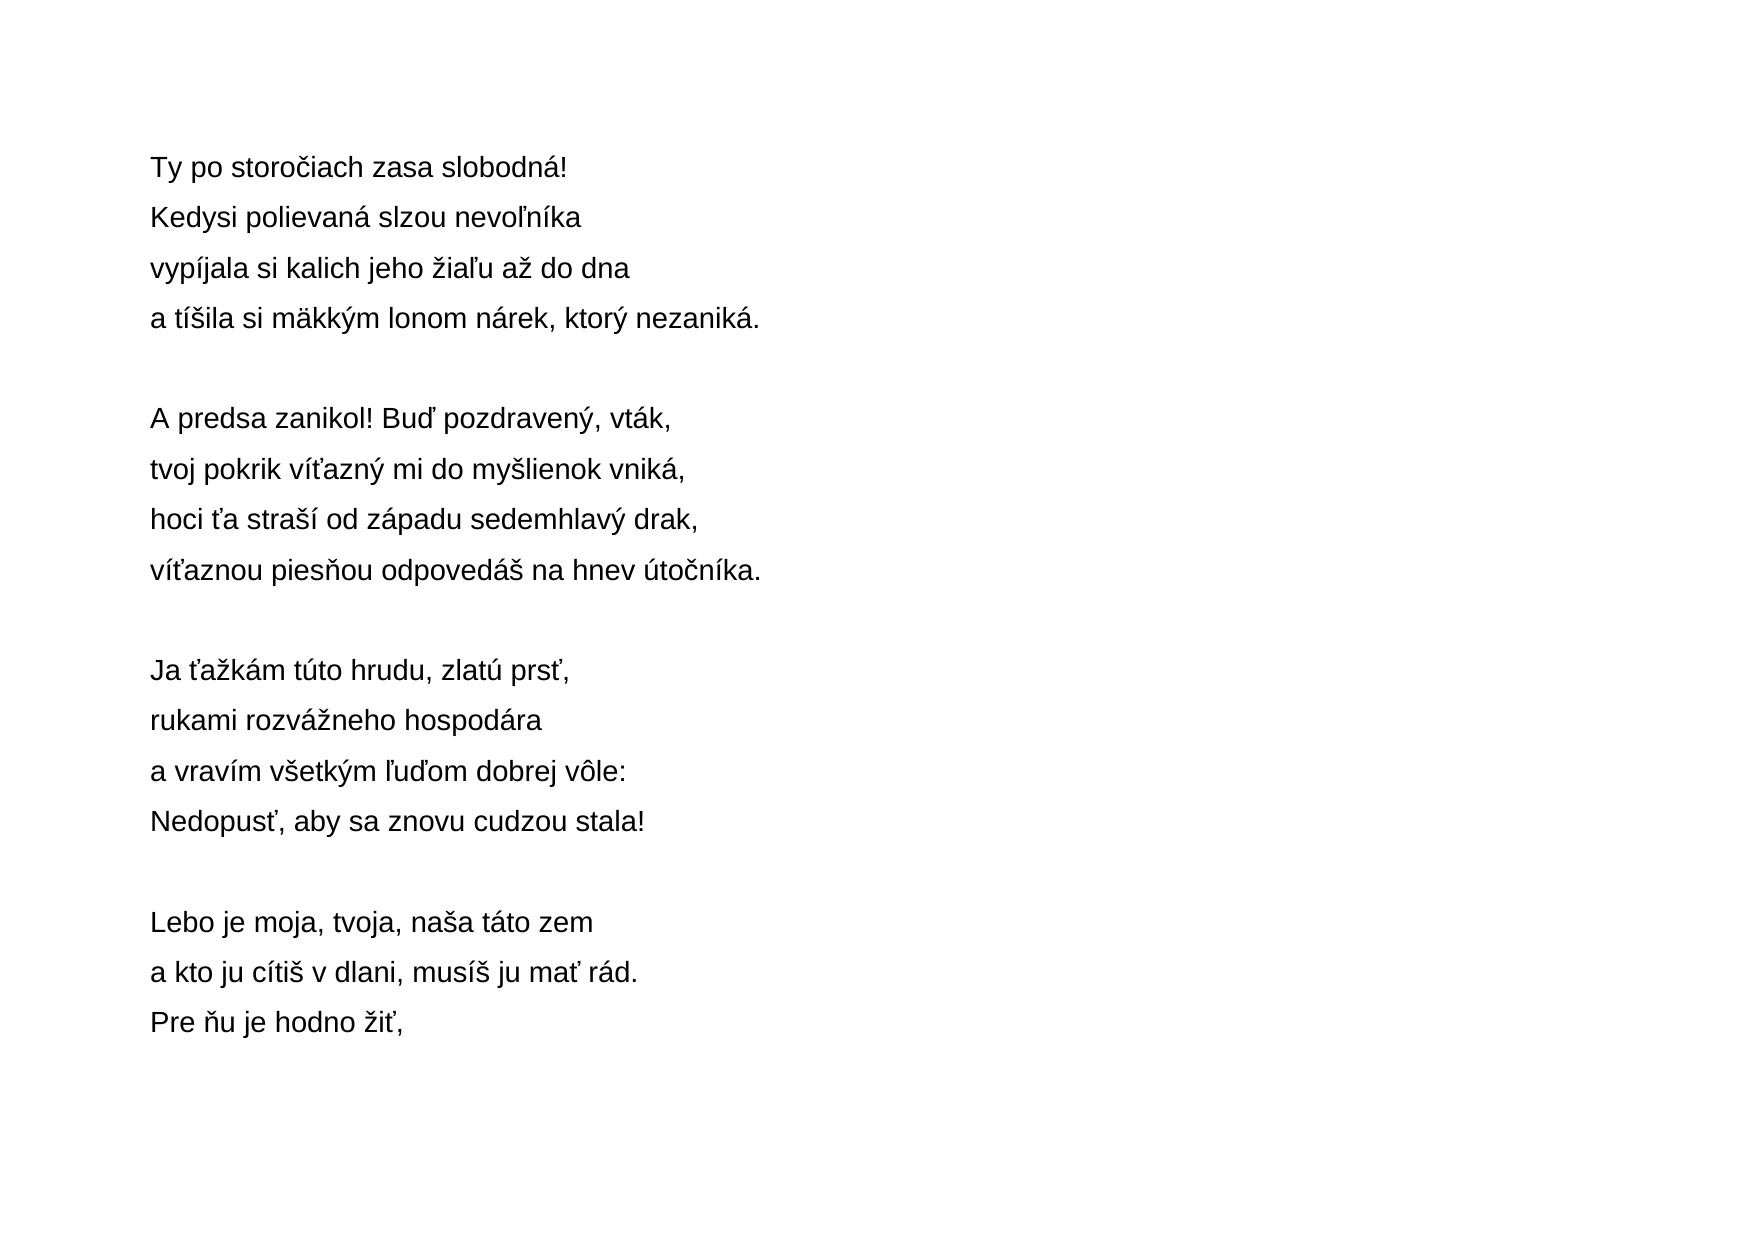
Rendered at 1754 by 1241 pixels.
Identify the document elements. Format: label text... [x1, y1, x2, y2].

text Pre ňu je hodno žiť, [150, 1005, 1243, 1039]
text Kedysi polievaná slzou nevoľníka [150, 200, 1243, 234]
text Nedopusť, aby sa znovu cudzou stala! [150, 804, 1243, 838]
text Lebo je moja, tvoja, naša táto zem [150, 905, 1243, 938]
text Ja ťažkám túto hrudu, zlatú prsť, [150, 653, 1243, 687]
text víťaznou piesňou odpovedáš na hnev útočníka. [150, 552, 1243, 586]
text a vravím všetkým ľuďom dobrej vôle: [150, 754, 1243, 787]
text hoci ťa straší od západu sedemhlavý drak, [150, 502, 1243, 536]
text Ty po storočiach zasa slobodná! [150, 150, 1243, 183]
text A predsa zanikol! Buď pozdravený, vták, [150, 402, 1243, 435]
text a tíšila si mäkkým lonom nárek, ktorý nezaniká. [150, 301, 1243, 334]
text rukami rozvážneho hospodára [150, 703, 1243, 737]
text tvoj pokrik víťazný mi do myšlienok vniká, [150, 452, 1243, 485]
text vypíjala si kalich jeho žiaľu až do dna [150, 251, 1243, 284]
text a kto ju cítiš v dlani, musíš ju mať rád. [150, 955, 1243, 988]
